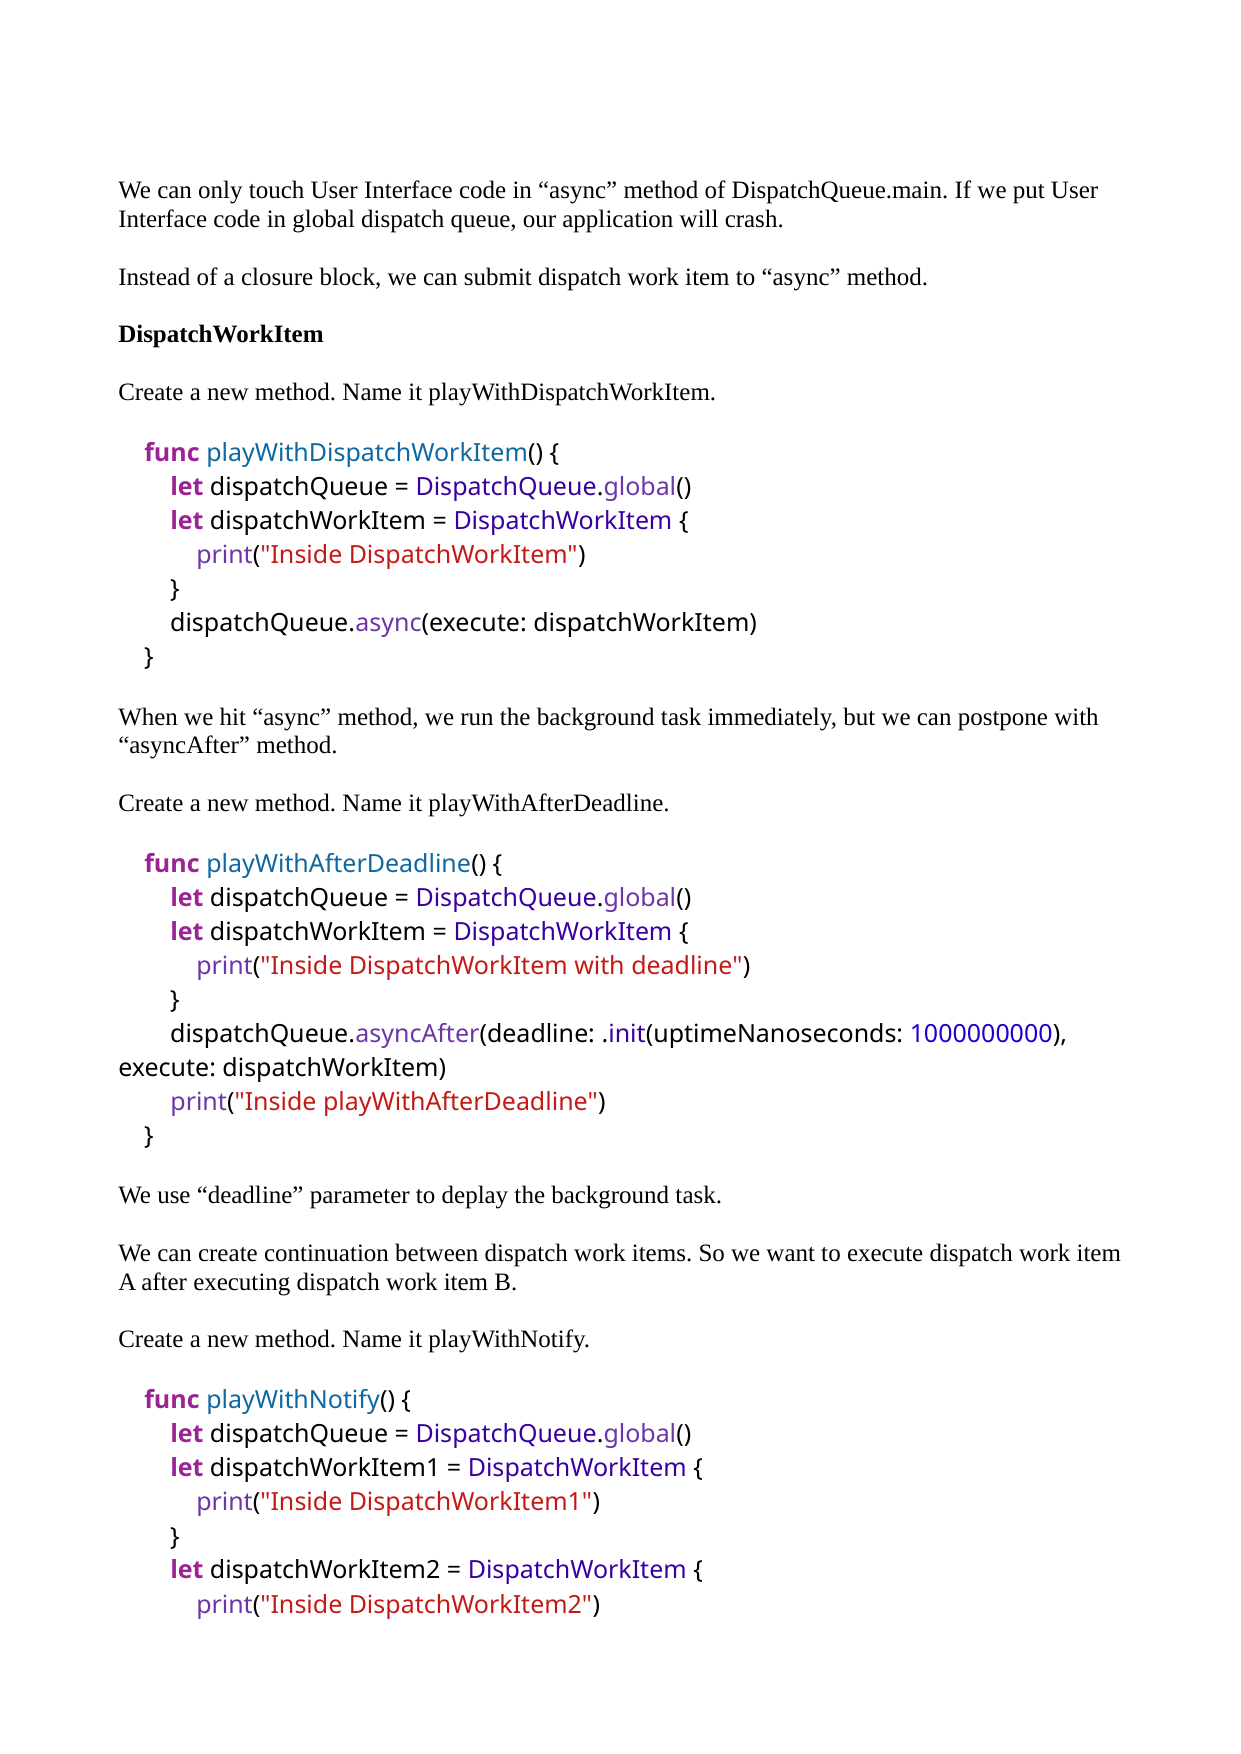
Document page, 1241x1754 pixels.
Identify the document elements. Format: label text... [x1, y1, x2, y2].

text print("Inside DispatchWorkItem1") [118, 1484, 1122, 1518]
text func playWithAfterDeadline() { [118, 845, 1122, 879]
text Create a new method. Name it playWithNotify. [118, 1324, 1122, 1353]
text } [118, 982, 1122, 1016]
text Instead of a closure block, we can submit dispatch work item to “async” method. [118, 262, 1122, 291]
text func playWithNotify() { [118, 1382, 1122, 1416]
text } [118, 1518, 1122, 1552]
text dispatchQueue.asyncAfter(deadline: .init(uptimeNanoseconds: 1000000000), execute: dispatchWorkItem) [118, 1016, 1122, 1084]
text Create a new method. Name it playWithDispatchWorkItem. [118, 377, 1122, 406]
text let dispatchWorkItem2 = DispatchWorkItem { [118, 1552, 1122, 1586]
text We can create continuation between dispatch work items. So we want to execute dispatch work item A after executing dispatch work item B. [118, 1238, 1122, 1296]
text Create a new method. Name it playWithAfterDeadline. [118, 788, 1122, 817]
text let dispatchWorkItem = DispatchWorkItem { [118, 913, 1122, 947]
text func playWithDispatchWorkItem() { [118, 434, 1122, 468]
text } [118, 639, 1122, 673]
text We can only touch User Interface code in “async” method of DispatchQueue.main. If we put User Interface code in global dispatch queue, our application will crash. [118, 176, 1122, 233]
text dispatchQueue.async(execute: dispatchWorkItem) [118, 605, 1122, 639]
text } [118, 571, 1122, 605]
text let dispatchWorkItem = DispatchWorkItem { [118, 502, 1122, 537]
text When we hit “async” method, we run the background task immediately, but we can postpone with “asyncAfter” method. [118, 702, 1122, 759]
text let dispatchQueue = DispatchQueue.global() [118, 1416, 1122, 1450]
text print("Inside DispatchWorkItem") [118, 537, 1122, 571]
text We use “deadline” parameter to deplay the background task. [118, 1181, 1122, 1209]
text let dispatchQueue = DispatchQueue.global() [118, 879, 1122, 913]
text } [118, 1118, 1122, 1152]
text let dispatchQueue = DispatchQueue.global() [118, 468, 1122, 502]
text print("Inside DispatchWorkItem2") [118, 1586, 1122, 1620]
text let dispatchWorkItem1 = DispatchWorkItem { [118, 1450, 1122, 1484]
text print("Inside DispatchWorkItem with deadline") [118, 947, 1122, 982]
text print("Inside playWithAfterDeadline") [118, 1084, 1122, 1118]
text DispatchWorkItem [118, 319, 1122, 348]
